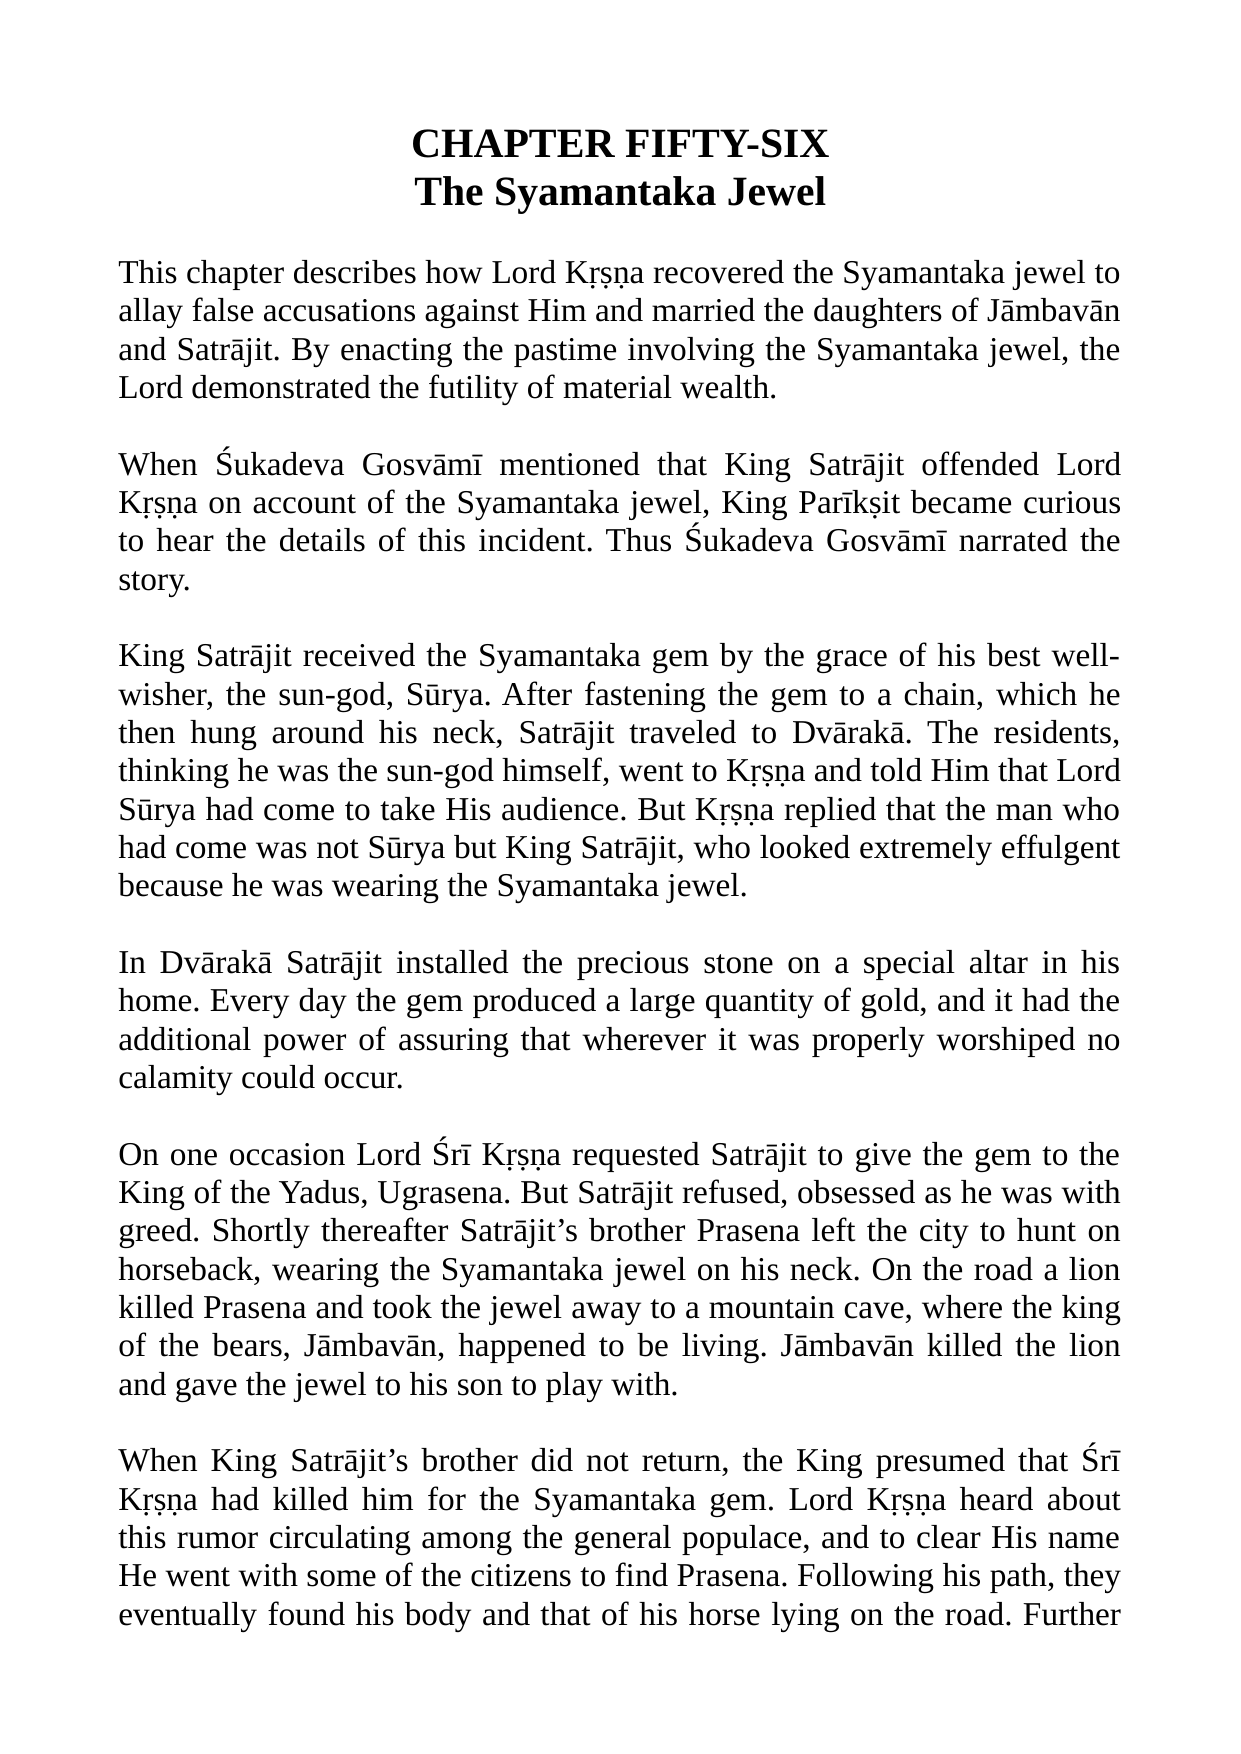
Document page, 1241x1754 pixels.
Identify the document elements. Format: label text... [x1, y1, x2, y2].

text The Syamantaka Jewel [118, 166, 1122, 214]
text On one occasion Lord Śrī Kṛṣṇa requested Satrājit to give the gem to the King of the Yadus, Ugrasena. But Satrājit refused, obsessed as he was with greed. Shortly thereafter Satrājit’s brother Prasena left the city to hunt on horseback, wearing the Syamantaka jewel on his neck. On the road a lion killed Prasena and took the jewel away to a mountain cave, where the king of the bears, Jāmbavān, happened to be living. Jāmbavān killed the lion and gave the jewel to his son to play with. [118, 1134, 1122, 1402]
text King Satrājit received the Syamantaka gem by the grace of his best well-wisher, the sun-god, Sūrya. After fastening the gem to a chain, which he then hung around his neck, Satrājit traveled to Dvārakā. The residents, thinking he was the sun-god himself, went to Kṛṣṇa and told Him that Lord Sūrya had come to take His audience. But Kṛṣṇa replied that the man who had come was not Sūrya but King Satrājit, who looked extremely effulgent because he was wearing the Syamantaka jewel. [118, 636, 1122, 904]
text CHAPTER FIFTY-SIX [118, 118, 1122, 166]
text When Śukadeva Gosvāmī mentioned that King Satrājit offended Lord Kṛṣṇa on account of the Syamantaka jewel, King Parīkṣit became curious to hear the details of this incident. Thus Śukadeva Gosvāmī narrated the story. [118, 444, 1122, 597]
text In Dvārakā Satrājit installed the precious stone on a special altar in his home. Every day the gem produced a large quantity of gold, and it had the additional power of assuring that wherever it was properly worshiped no calamity could occur. [118, 942, 1122, 1096]
text This chapter describes how Lord Kṛṣṇa recovered the Syamantaka jewel to allay false accusations against Him and married the daughters of Jāmbavān and Satrājit. By enacting the pastime involving the Syamantaka jewel, the Lord demonstrated the futility of material wealth. [118, 252, 1122, 406]
text When King Satrājit’s brother did not return, the King presumed that Śrī Kṛṣṇa had killed him for the Syamantaka gem. Lord Kṛṣṇa heard about this rumor circulating among the general populace, and to clear His name He went with some of the citizens to find Prasena. Following his path, they eventually found his body and that of his horse lying on the road. Further [118, 1441, 1122, 1632]
